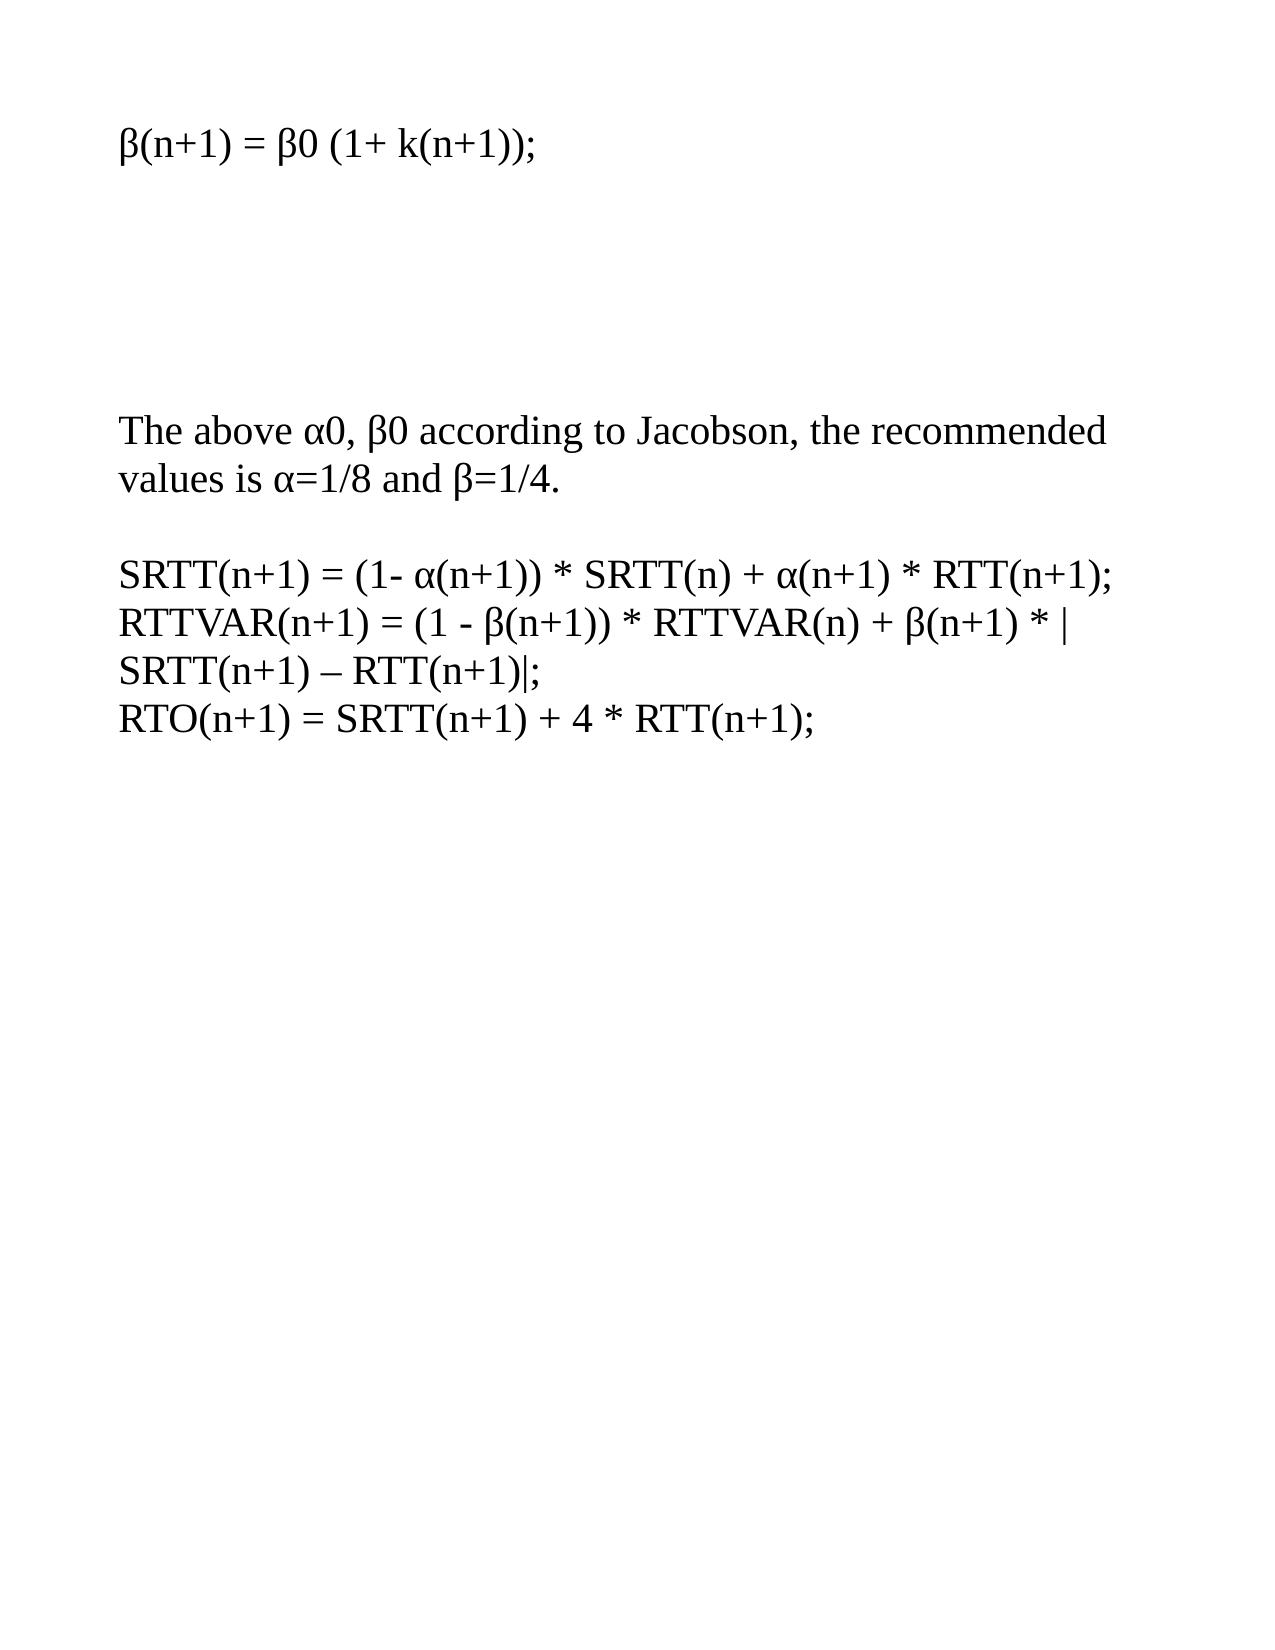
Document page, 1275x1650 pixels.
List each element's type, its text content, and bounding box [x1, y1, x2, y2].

text RTTVAR(n+1) = (1 - β(n+1)) * RTTVAR(n) + β(n+1) * |SRTT(n+1) – RTT(n+1)|; [118, 597, 1157, 693]
text RTO(n+1) = SRTT(n+1) + 4 * RTT(n+1); [118, 693, 1157, 741]
text SRTT(n+1) = (1- α(n+1)) * SRTT(n) + α(n+1) * RTT(n+1); [118, 549, 1157, 597]
text β(n+1) = β0 (1+ k(n+1)); [118, 118, 1157, 166]
text The above α0, β0 according to Jacobson, the recommended values is α=1/8 and β=1/4. [118, 406, 1157, 501]
